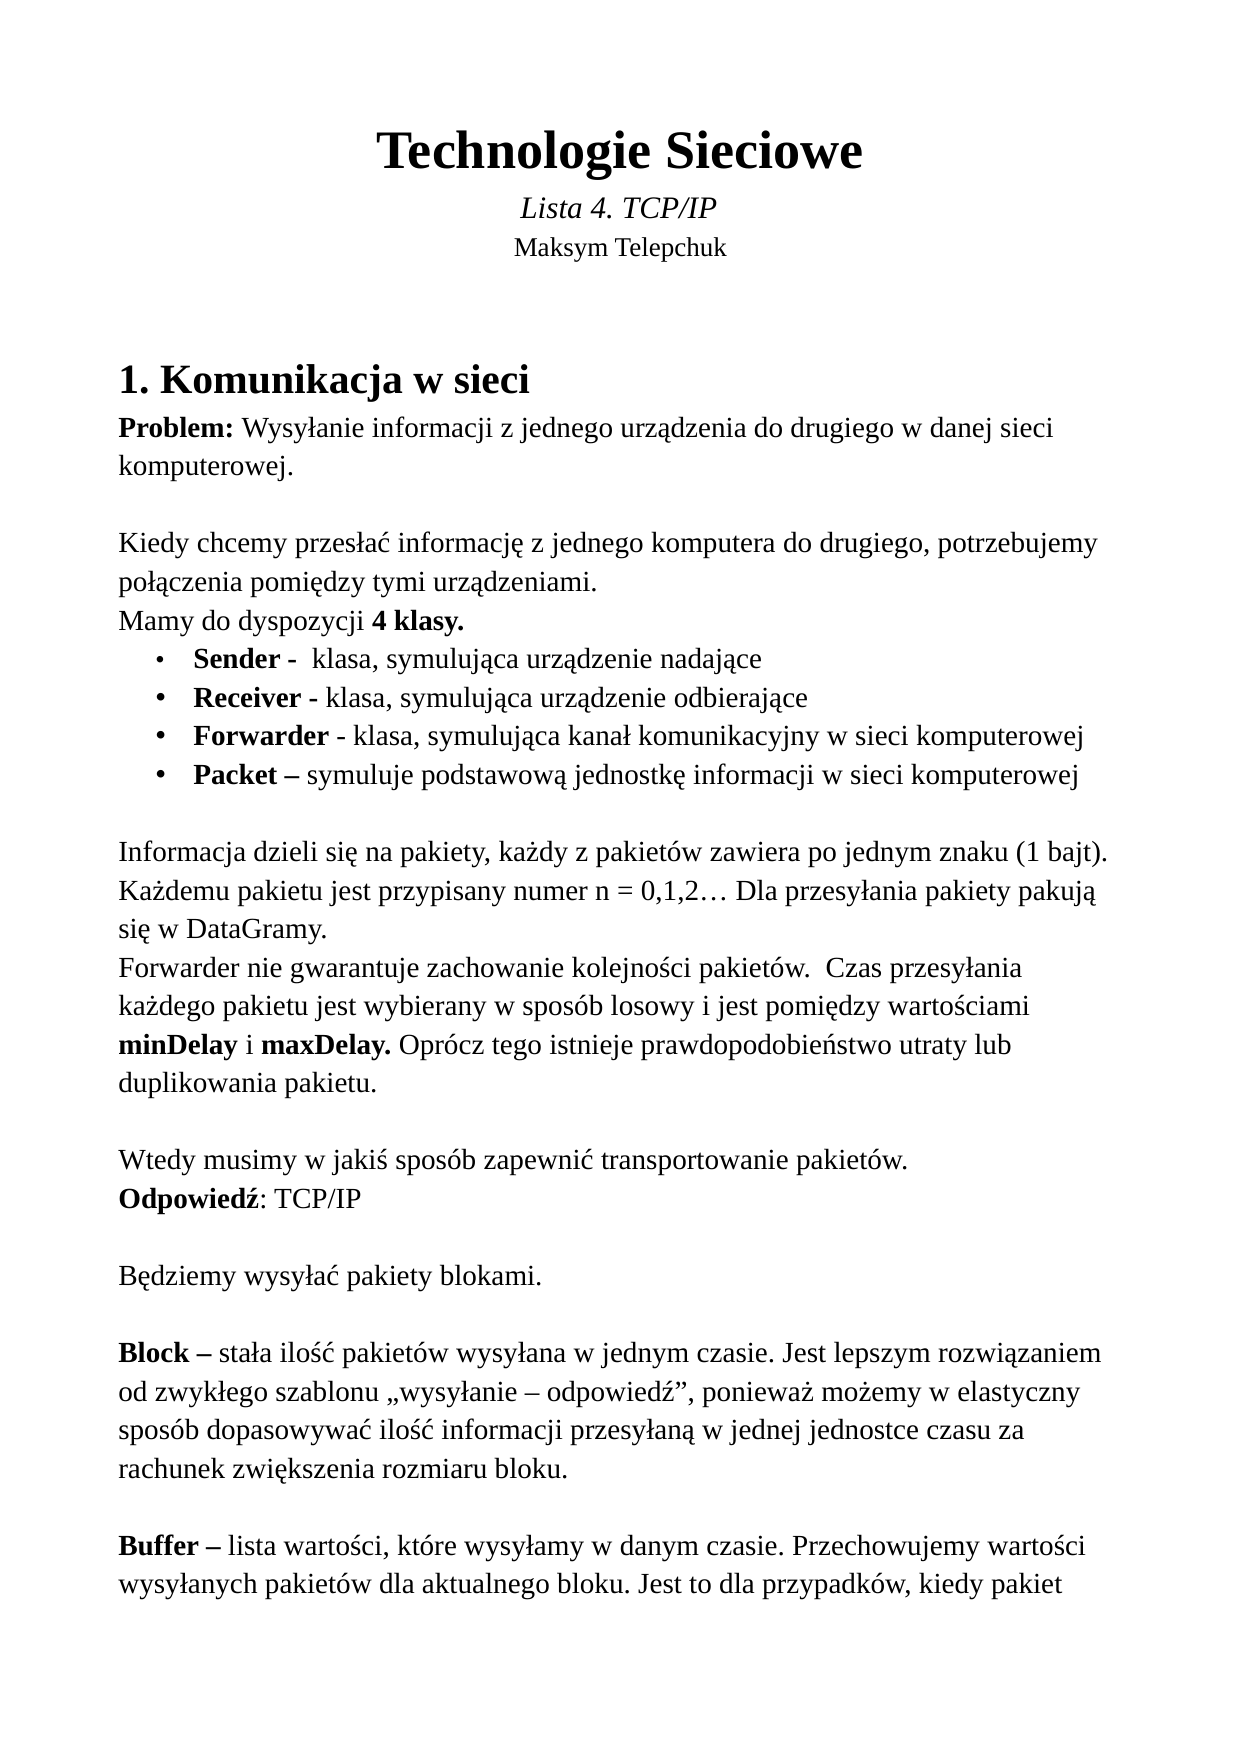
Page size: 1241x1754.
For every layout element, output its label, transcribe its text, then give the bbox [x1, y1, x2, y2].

text Lista 4. TCP/IP [118, 190, 1122, 226]
list Forwarder - klasa, symulująca kanał komunikacyjny w sieci komputerowej [156, 718, 1122, 752]
text Mamy do dyspozycji 4 klasy. [118, 603, 1122, 636]
text Odpowiedź: TCP/IP [118, 1181, 1122, 1214]
text Wtedy musimy w jakiś sposób zapewnić transportowanie pakietów. [118, 1142, 1122, 1176]
list Sender - klasa, symulująca urządzenie nadające [156, 641, 1122, 675]
text Informacja dzieli się na pakiety, każdy z pakietów zawiera po jednym znaku (1 bajt). Każdemu pakietu jest przypisany numer n = 0,1,2… Dla przesyłania pakiety pakują się w DataGramy. [118, 834, 1122, 945]
text Maksym Telepchuk [118, 231, 1122, 262]
text Będziemy wysyłać pakiety blokami. [118, 1258, 1122, 1292]
text Forwarder nie gwarantuje zachowanie kolejności pakietów. Czas przesyłania każdego pakietu jest wybierany w sposób losowy i jest pomiędzy wartościami minDelay i maxDelay. Oprócz tego istnieje prawdopodobieństwo utraty lub duplikowania pakietu. [118, 950, 1122, 1099]
text Technologie Sieciowe [118, 118, 1122, 180]
text Kiedy chcemy przesłać informację z jednego komputera do drugiego, potrzebujemy połączenia pomiędzy tymi urządzeniami. [118, 526, 1122, 598]
text Buffer – lista wartości, które wysyłamy w danym czasie. Przechowujemy wartości wysyłanych pakietów dla aktualnego bloku. Jest to dla przypadków, kiedy pakiet [118, 1528, 1122, 1600]
list Receiver - klasa, symulująca urządzenie odbierające [156, 680, 1122, 713]
text Problem: Wysyłanie informacji z jednego urządzenia do drugiego w danej sieci komputerowej. [118, 410, 1122, 482]
text Block – stała ilość pakietów wysyłana w jednym czasie. Jest lepszym rozwiązaniem od zwykłego szablonu „wysyłanie – odpowiedź”, ponieważ możemy w elastyczny sposób dopasowywać ilość informacji przesyłaną w jednej jednostce czasu za rachunek zwiększenia rozmiaru bloku. [118, 1335, 1122, 1484]
list Packet – symuluje podstawową jednostkę informacji w sieci komputerowej [156, 757, 1122, 791]
text 1. Komunikacja w sieci [118, 355, 1122, 403]
